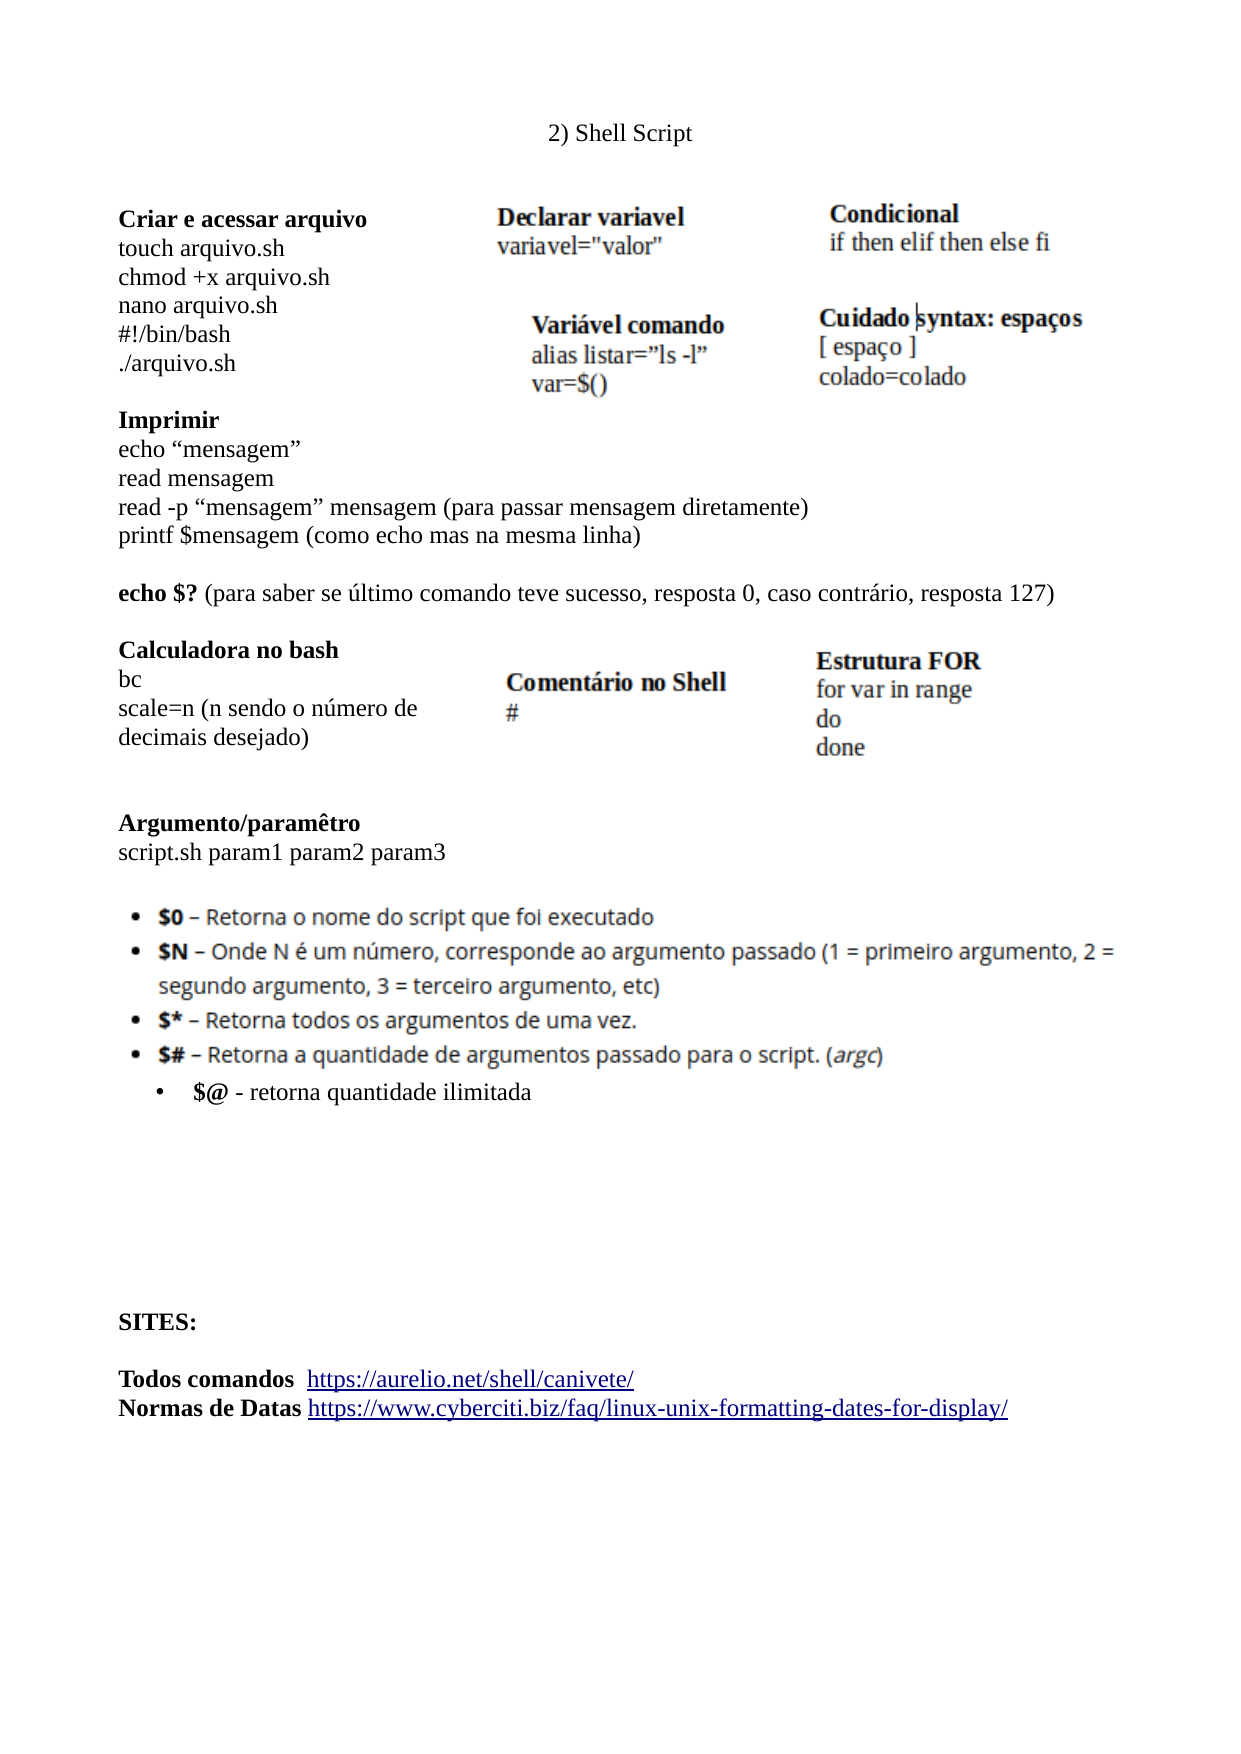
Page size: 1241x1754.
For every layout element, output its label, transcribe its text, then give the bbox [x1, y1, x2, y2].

picture [822, 188, 1059, 262]
text [995, 693, 1122, 751]
text read -p “mensagem” mensagem (para passar mensagem diretamente) [118, 492, 1122, 521]
list $@ - retorna quantidade ilimitada [156, 1077, 1122, 1106]
text SITES: [118, 1307, 1122, 1336]
picture [524, 299, 739, 408]
picture [500, 665, 740, 736]
picture [118, 894, 1123, 1077]
text [739, 348, 813, 377]
text [764, 204, 822, 233]
text scale=n (n sendo o número de decimais desejado) [118, 693, 810, 751]
text chmod +x arquivo.sh [118, 262, 1122, 291]
text Imprimir [118, 406, 1122, 434]
text #!/bin/bash [118, 319, 524, 348]
text [764, 233, 822, 262]
text [1059, 204, 1122, 233]
text Argumento/paramêtro [118, 808, 1122, 837]
text printf $mensagem (como echo mas na mesma linha) [118, 521, 1122, 549]
text echo “mensagem” [118, 434, 1122, 463]
text Calculadora no bash [118, 636, 1122, 664]
text 2) Shell Script [118, 118, 1122, 147]
picture [813, 296, 1087, 390]
text [1059, 233, 1122, 262]
picture [810, 643, 995, 770]
text nano arquivo.sh [118, 291, 1122, 319]
text ./arquivo.sh [118, 348, 524, 377]
text echo $? (para saber se último comando teve sucesso, resposta 0, caso contrário, resposta 127) [118, 578, 1122, 607]
text Normas de Datas https://www.cyberciti.biz/faq/linux-unix-formatting-dates-for-display/ [118, 1393, 1122, 1422]
text [1087, 319, 1122, 348]
text read mensagem [118, 463, 1122, 492]
picture [477, 191, 764, 269]
text touch arquivo.sh [118, 233, 477, 262]
text Todos comandos https://aurelio.net/shell/canivete/ [118, 1364, 1122, 1393]
text [1087, 348, 1122, 377]
text [739, 319, 813, 348]
text script.sh param1 param2 param3 [118, 837, 1122, 866]
text bc [118, 664, 810, 693]
text [995, 664, 1122, 693]
text Criar e acessar arquivo [118, 204, 477, 233]
